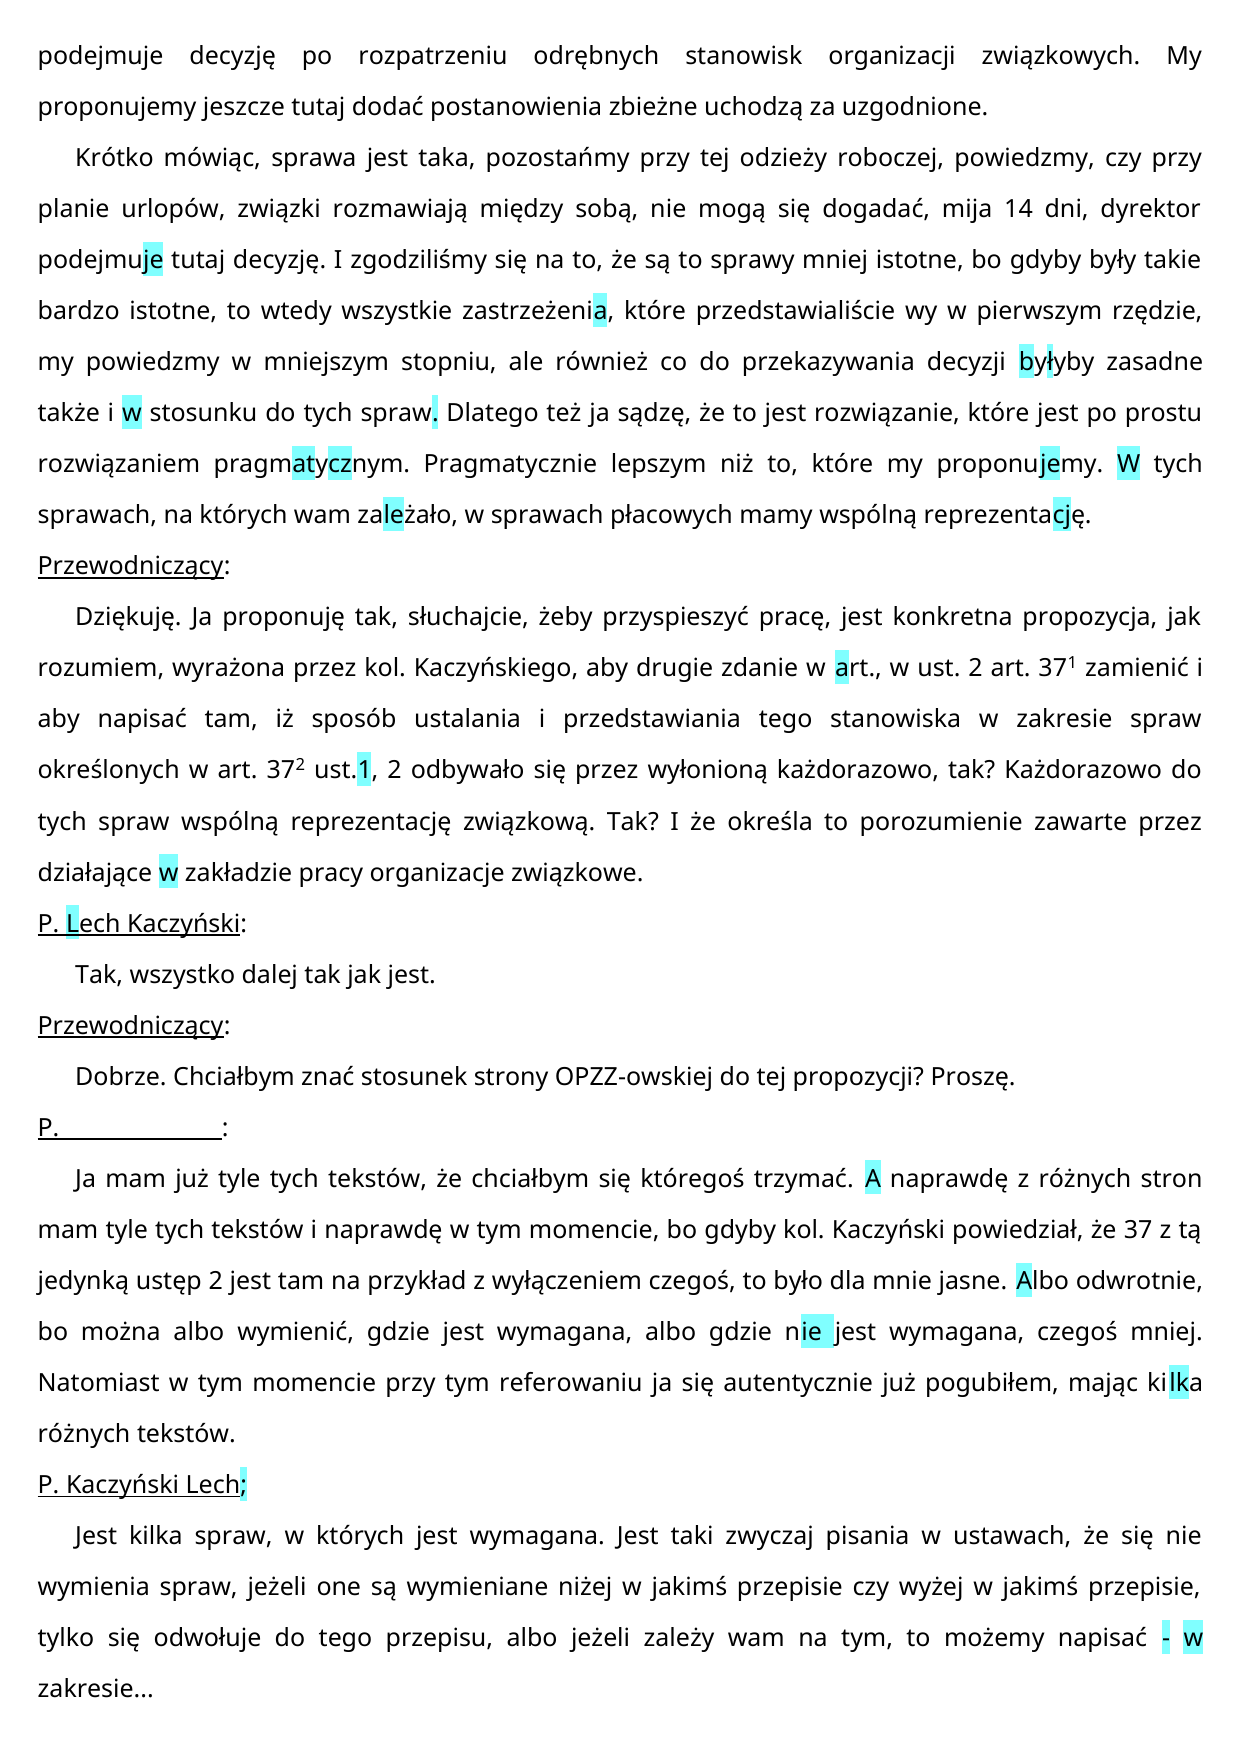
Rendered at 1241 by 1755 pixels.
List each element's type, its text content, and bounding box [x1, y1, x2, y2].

text Dziękuję. Ja proponuję tak, słuchajcie, żeby przyspieszyć pracę, jest konkretna propozycja, jak rozumiem, wyrażona przez kol. Kaczyńskiego, aby drugie zdanie w art., w ust. 2 art. 371 zamienić i aby napisać tam, iż sposób ustalania i przedstawiania tego stanowiska w zakresie spraw określonych w art. 372 ust.1, 2 odbywało się przez wyłonioną każdorazowo, tak? Każdorazowo do tych spraw wspólną reprezentację związkową. Tak? I że określa to porozumienie zawarte przez działające w zakładzie pracy organizacje związkowe. [37, 599, 1203, 888]
text Tak, wszystko dalej tak jak jest. [37, 956, 1203, 990]
text Jest kilka spraw, w których jest wymagana. Jest taki zwyczaj pisania w ustawach, że się nie wymienia spraw, jeżeli one są wymieniane niżej w jakimś przepisie czy wyżej w jakimś przepisie, tylko się odwołuje do tego przepisu, albo jeżeli zależy wam na tym, to możemy napisać - w zakresie... [37, 1518, 1203, 1705]
text P. : [37, 1109, 1203, 1143]
text Ja mam już tyle tych tekstów, że chciałbym się któregoś trzymać. A naprawdę z różnych stron mam tyle tych tekstów i naprawdę w tym momencie, bo gdyby kol. Kaczyński powiedział, że 37 z tą jedynką ustęp 2 jest tam na przykład z wyłączeniem czegoś, to było dla mnie jasne. Albo odwrotnie, bo można albo wymienić, gdzie jest wymagana, albo gdzie nie jest wymagana, czegoś mniej. Natomiast w tym momencie przy tym referowaniu ja się autentycznie już pogubiłem, mając kilka różnych tekstów. [37, 1160, 1203, 1450]
text P. Kaczyński Lech; [37, 1467, 1203, 1501]
text Krótko mówiąc, sprawa jest taka, pozostańmy przy tej odzieży roboczej, powiedzmy, czy przy planie urlopów, związki rozmawiają między sobą, nie mogą się dogadać, mija 14 dni, dyrektor podejmuje tutaj decyzję. I zgodziliśmy się na to, że są to sprawy mniej istotne, bo gdyby były takie bardzo istotne, to wtedy wszystkie zastrzeżenia, które przedstawialiście wy w pierwszym rzędzie, my powiedzmy w mniejszym stopniu, ale również co do przekazywania decyzji byłyby zasadne także i w stosunku do tych spraw. Dlatego też ja sądzę, że to jest rozwiązanie, które jest po prostu rozwiązaniem pragmatycznym. Pragmatycznie lepszym niż to, które my proponujemy. W tych sprawach, na których wam zależało, w sprawach płacowych mamy wspólną reprezentację. [37, 139, 1203, 531]
text podejmuje decyzję po rozpatrzeniu odrębnych stanowisk organizacji związkowych. My proponujemy jeszcze tutaj dodać postanowienia zbieżne uchodzą za uzgodnione. [37, 37, 1203, 123]
text Przewodniczący: [37, 1007, 1203, 1041]
text Dobrze. Chciałbym znać stosunek strony OPZZ-owskiej do tej propozycji? Proszę. [37, 1058, 1203, 1092]
text Przewodniczący: [37, 548, 1203, 582]
text P. Lech Kaczyński: [37, 905, 1203, 939]
